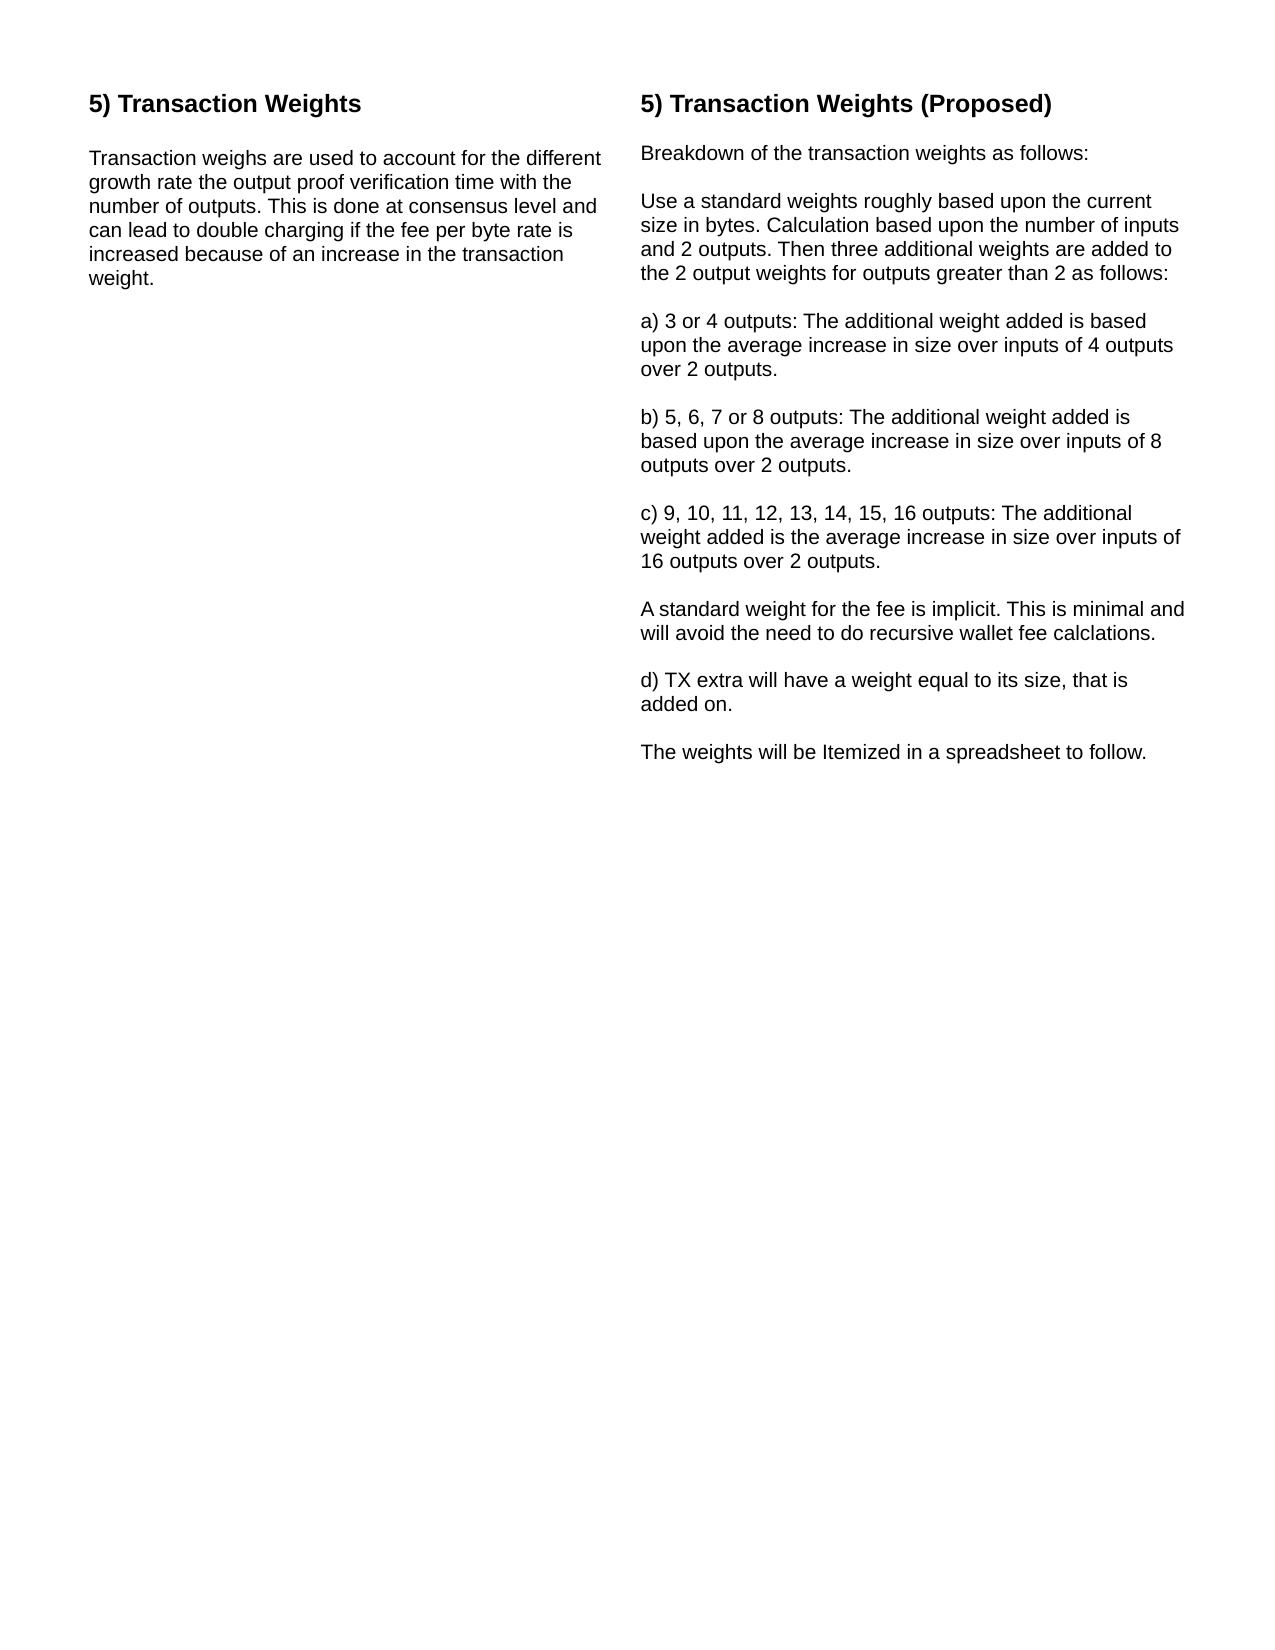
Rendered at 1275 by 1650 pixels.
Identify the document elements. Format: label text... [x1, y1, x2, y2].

text 5) Transaction Weights (Proposed) [640, 88, 1186, 117]
text c) 9, 10, 11, 12, 13, 14, 15, 16 outputs: The additional weight added is the average increase in size over inputs of 16 outputs over 2 outputs. [640, 501, 1186, 572]
text Transaction weighs are used to account for the different growth rate the output proof verification time with the number of outputs. This is done at consensus level and can lead to double charging if the fee per byte rate is increased because of an increase in the transaction weight. [88, 146, 634, 290]
text Breakdown of the transaction weights as follows: [640, 141, 1186, 165]
text A standard weight for the fee is implicit. This is minimal and will avoid the need to do recursive wallet fee calclations. [640, 596, 1186, 644]
text a) 3 or 4 outputs: The additional weight added is based upon the average increase in size over inputs of 4 outputs over 2 outputs. [640, 309, 1186, 381]
text Use a standard weights roughly based upon the current size in bytes. Calculation based upon the number of inputs and 2 outputs. Then three additional weights are added to the 2 output weights for outputs greater than 2 as follows: [640, 189, 1186, 285]
text The weights will be Itemized in a spreadsheet to follow. [640, 740, 1186, 764]
text 5) Transaction Weights [88, 88, 634, 117]
text b) 5, 6, 7 or 8 outputs: The additional weight added is based upon the average increase in size over inputs of 8 outputs over 2 outputs. [640, 405, 1186, 477]
text d) TX extra will have a weight equal to its size, that is added on. [640, 668, 1186, 716]
